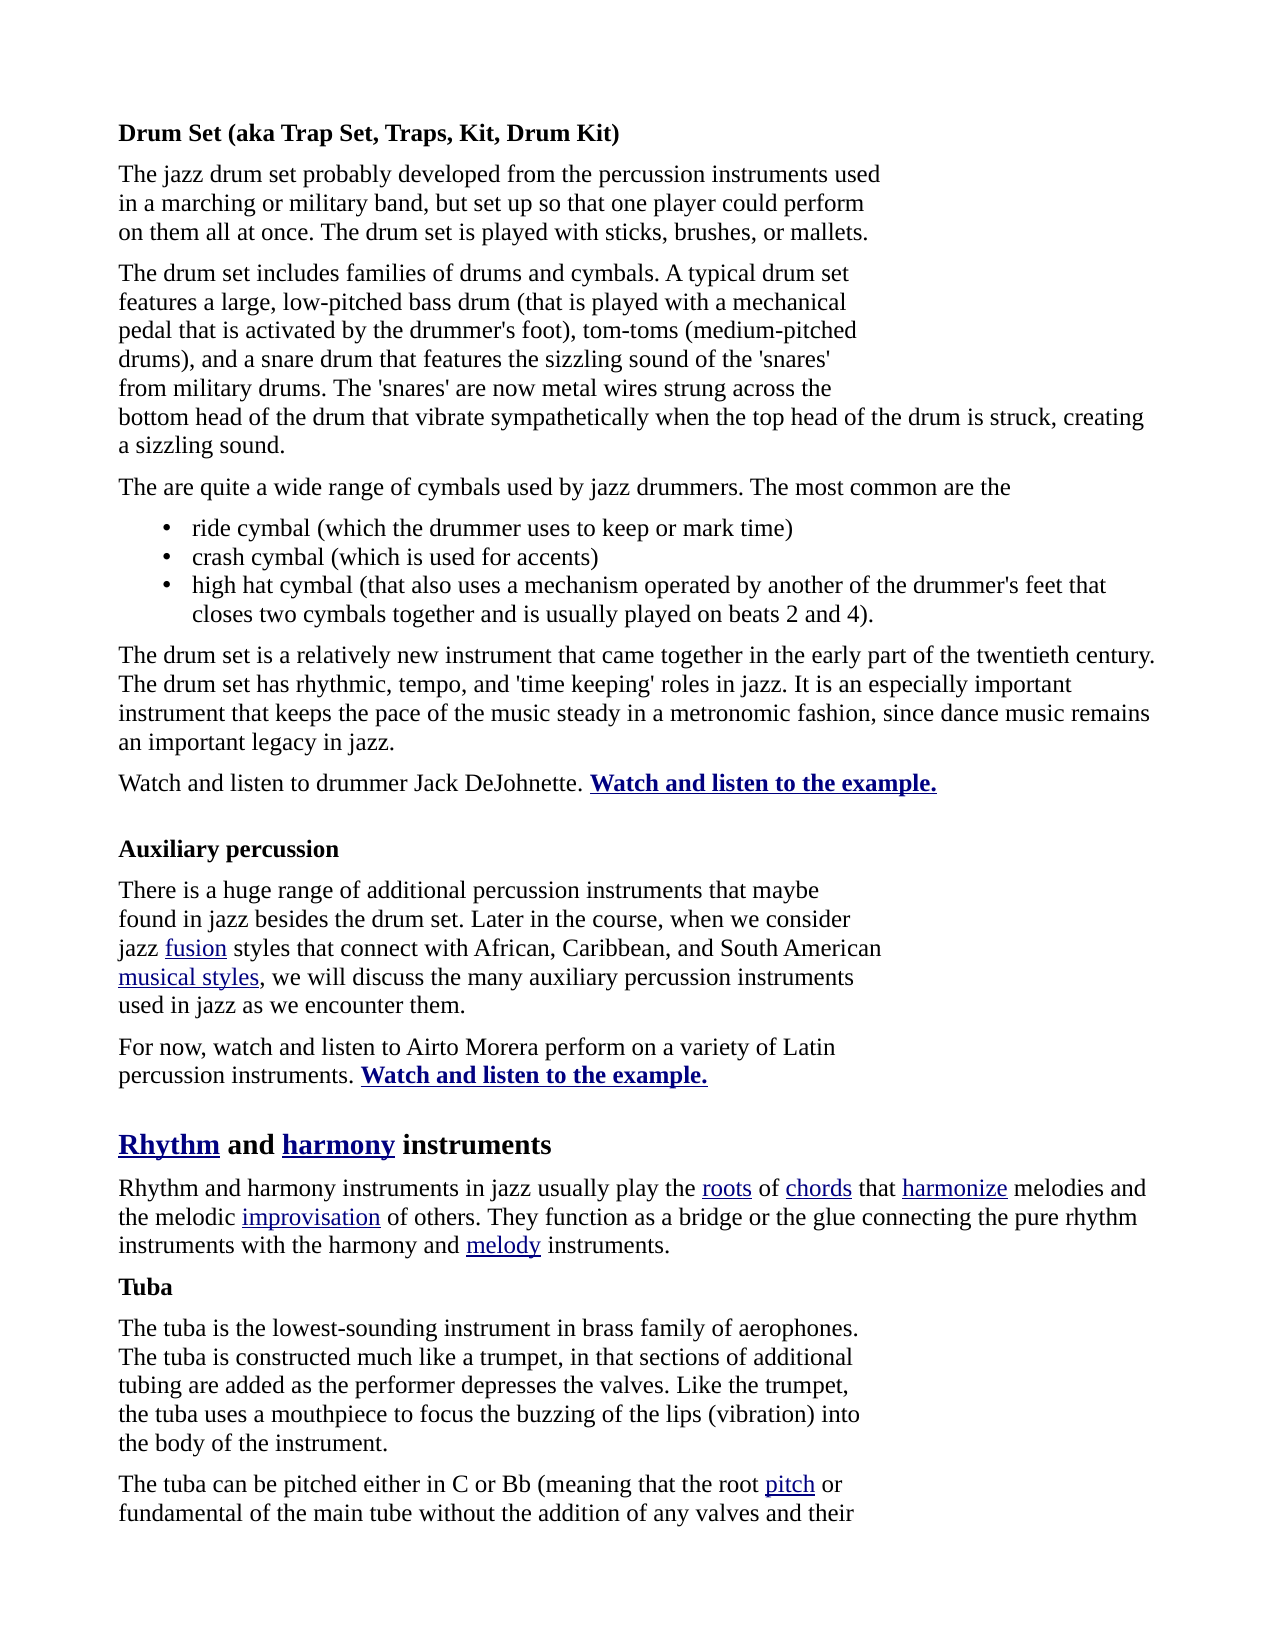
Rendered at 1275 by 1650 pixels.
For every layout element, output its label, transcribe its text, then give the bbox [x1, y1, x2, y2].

text Watch and listen to drummer Jack DeJohnette. Watch and listen to the example. [118, 768, 1157, 797]
text There is a huge range of additional percussion instruments that maybe found in jazz besides the drum set. Later in the course, when we consider jazz fusion styles that connect with African, Caribbean, and South American musical styles, we will discuss the many auxiliary percussion instruments used in jazz as we encounter them. [118, 876, 1157, 1019]
list ride cymbal (which the drummer uses to keep or mark time) [162, 513, 1157, 542]
text The drum set includes families of drums and cymbals. A typical drum set features a large, low-pitched bass drum (that is played with a mechanical pedal that is activated by the drummer's foot), tom-toms (medium-pitched drums), and a snare drum that features the sizzling sound of the 'snares' from military drums. The 'snares' are now metal wires strung across the bottom head of the drum that vibrate sympathetically when the top head of the drum is struck, creating a sizzling sound. [118, 258, 1157, 459]
text The jazz drum set probably developed from the percussion instruments used in a marching or military band, but set up so that one player could perform on them all at once. The drum set is played with sticks, brushes, or mallets. [118, 159, 1157, 246]
subtitle Auxiliary percussion [118, 834, 1157, 863]
subtitle Rhythm and harmony instruments [118, 1127, 1157, 1160]
text The drum set is a relatively new instrument that came together in the early part of the twentieth century. The drum set has rhythmic, tempo, and 'time keeping' roles in jazz. It is an especially important instrument that keeps the pace of the music steady in a metronomic fashion, since dance music remains an important legacy in jazz. [118, 641, 1157, 756]
list high hat cymbal (that also uses a mechanism operated by another of the drummer's feet that closes two cymbals together and is usually played on beats 2 and 4). [162, 571, 1157, 628]
text Tuba [118, 1272, 1157, 1300]
text The tuba can be pitched either in C or Bb (meaning that the root pitch or fundamental of the main tube without the addition of any valves and their [118, 1469, 1157, 1527]
text For now, watch and listen to Airto Morera perform on a variety of Latin percussion instruments. Watch and listen to the example. [118, 1032, 1157, 1089]
text Drum Set (aka Trap Set, Traps, Kit, Drum Kit) [118, 118, 1157, 147]
text The are quite a wide range of cymbals used by jazz drummers. The most common are the [118, 472, 1157, 501]
list crash cymbal (which is used for accents) [162, 542, 1157, 571]
text Rhythm and harmony instruments in jazz usually play the roots of chords that harmonize melodies and the melodic improvisation of others. They function as a bridge or the glue connecting the pure rhythm instruments with the harmony and melody instruments. [118, 1173, 1157, 1259]
text The tuba is the lowest-sounding instrument in brass family of aerophones. The tuba is constructed much like a trumpet, in that sections of additional tubing are added as the performer depresses the valves. Like the trumpet, the tuba uses a mouthpiece to focus the buzzing of the lips (vibration) into the body of the instrument. [118, 1313, 1157, 1457]
